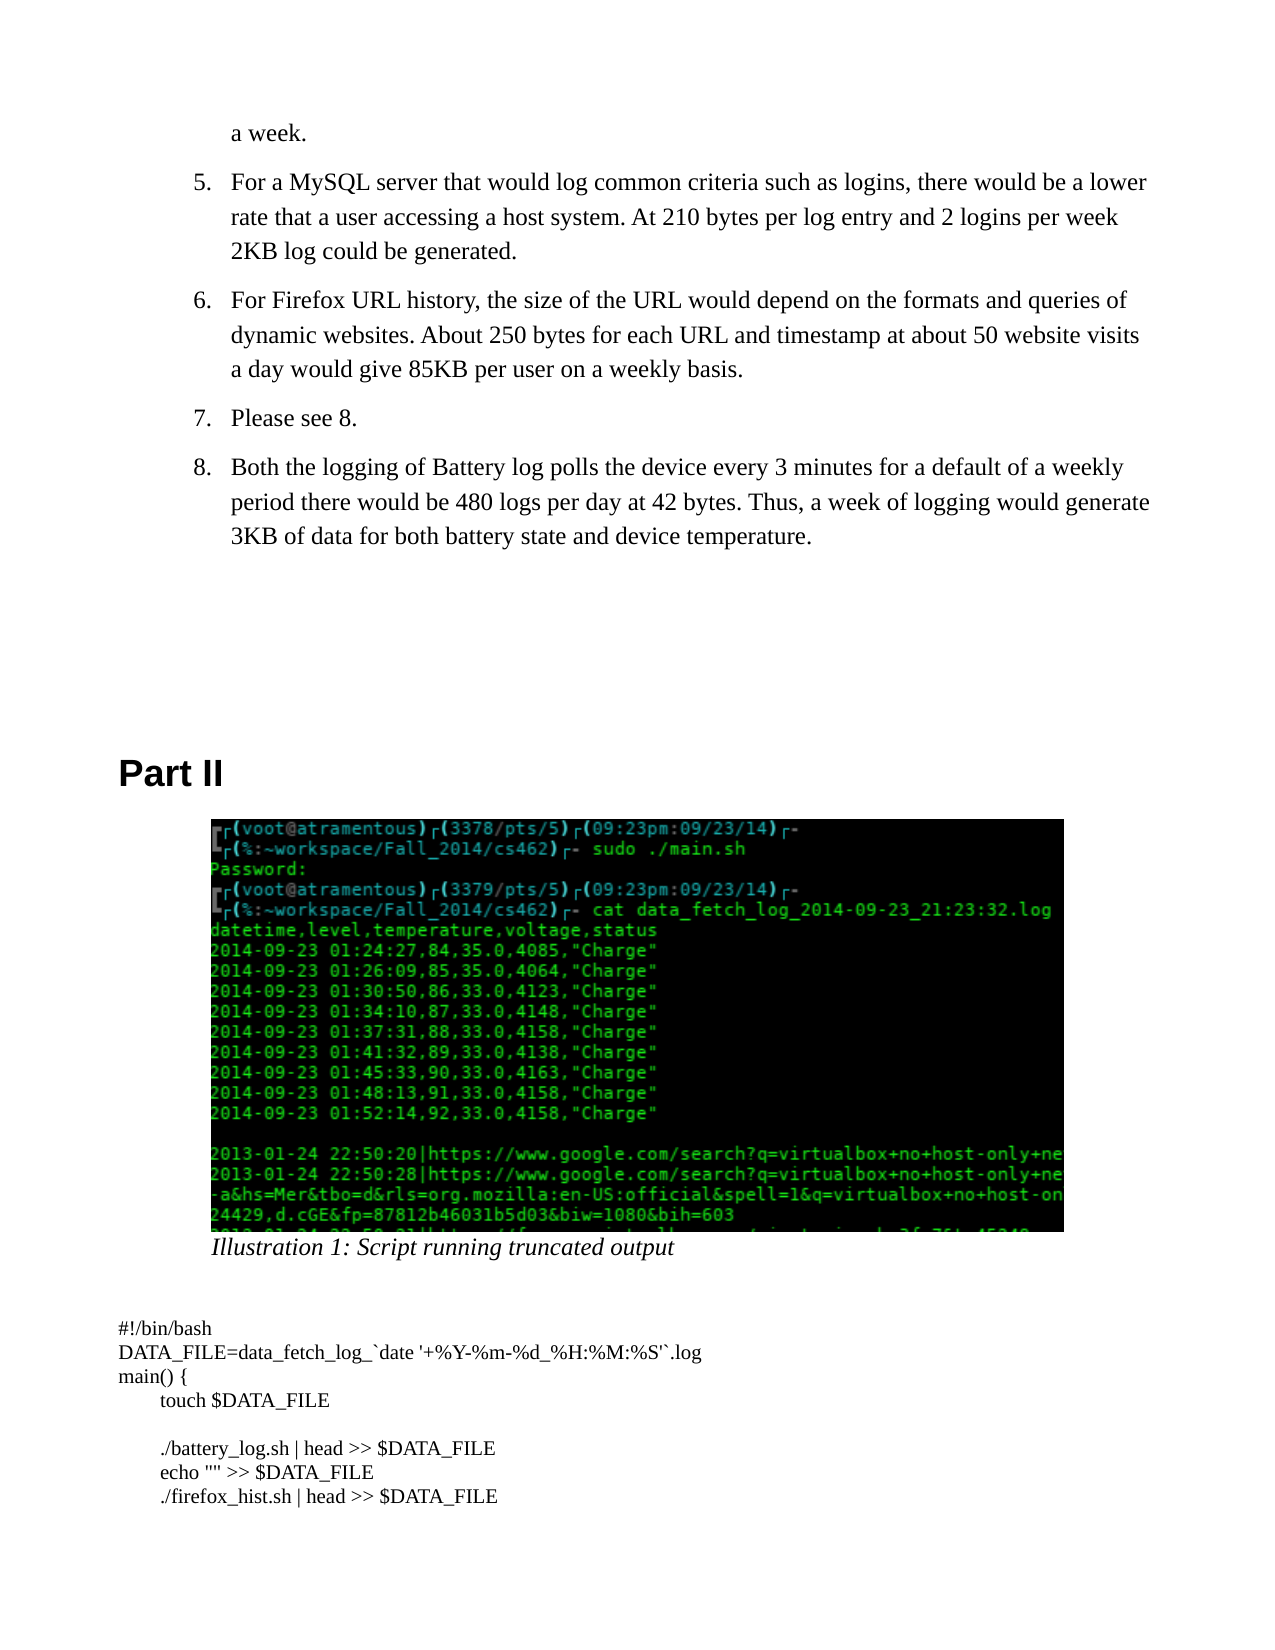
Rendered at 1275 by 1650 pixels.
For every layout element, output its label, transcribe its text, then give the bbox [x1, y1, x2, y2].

subtitle Part II [118, 751, 1157, 794]
text echo "" >> $DATA_FILE [118, 1460, 1157, 1484]
list Please see 8. [193, 403, 1157, 432]
text Illustration 1: Script running truncated output [211, 1232, 1064, 1261]
text touch $DATA_FILE [118, 1388, 1157, 1412]
list Both the logging of Battery log polls the device every 3 minutes for a default of a weekly period there would be 480 logs per day at 42 bytes. Thus, a week of logging would generate 3KB of data for both battery state and device temperature. [193, 452, 1157, 550]
text main() { [118, 1364, 1157, 1388]
text #!/bin/bash [118, 1316, 1157, 1339]
picture [211, 819, 1064, 1232]
list For a MySQL server that would log common criteria such as logins, there would be a lower rate that a user accessing a host system. At 210 bytes per log entry and 2 logins per week 2KB log could be generated. [193, 167, 1157, 265]
list For Firefox URL history, the size of the URL would depend on the formats and queries of dynamic websites. About 250 bytes for each URL and timestamp at about 50 website visits a day would give 85KB per user on a weekly basis. [193, 285, 1157, 383]
text DATA_FILE=data_fetch_log_`date '+%Y-%m-%d_%H:%M:%S'`.log [118, 1339, 1157, 1364]
text ./firefox_hist.sh | head >> $DATA_FILE [118, 1484, 1157, 1508]
list a week. [193, 118, 1157, 147]
text ./battery_log.sh | head >> $DATA_FILE [118, 1436, 1157, 1460]
